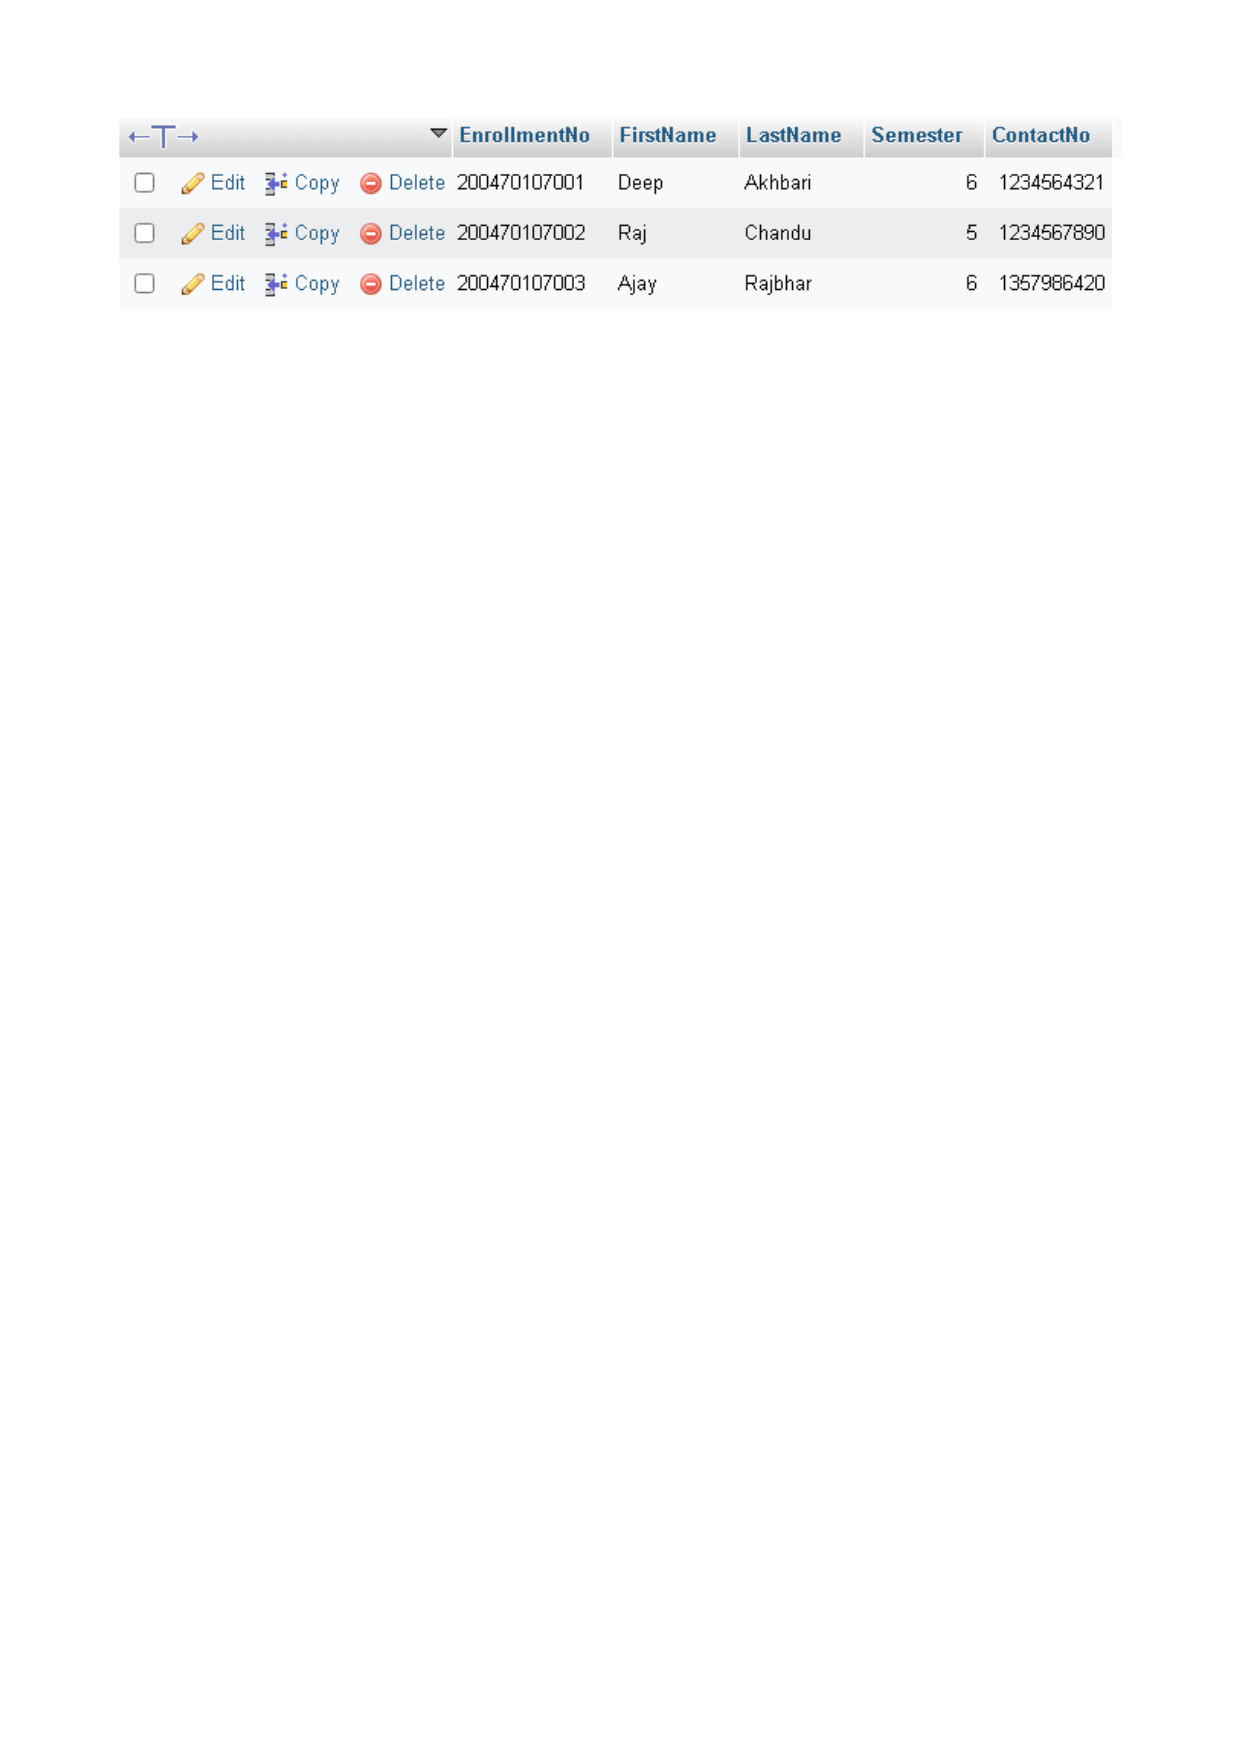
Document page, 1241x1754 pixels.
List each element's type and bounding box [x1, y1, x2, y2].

picture [118, 118, 1123, 318]
